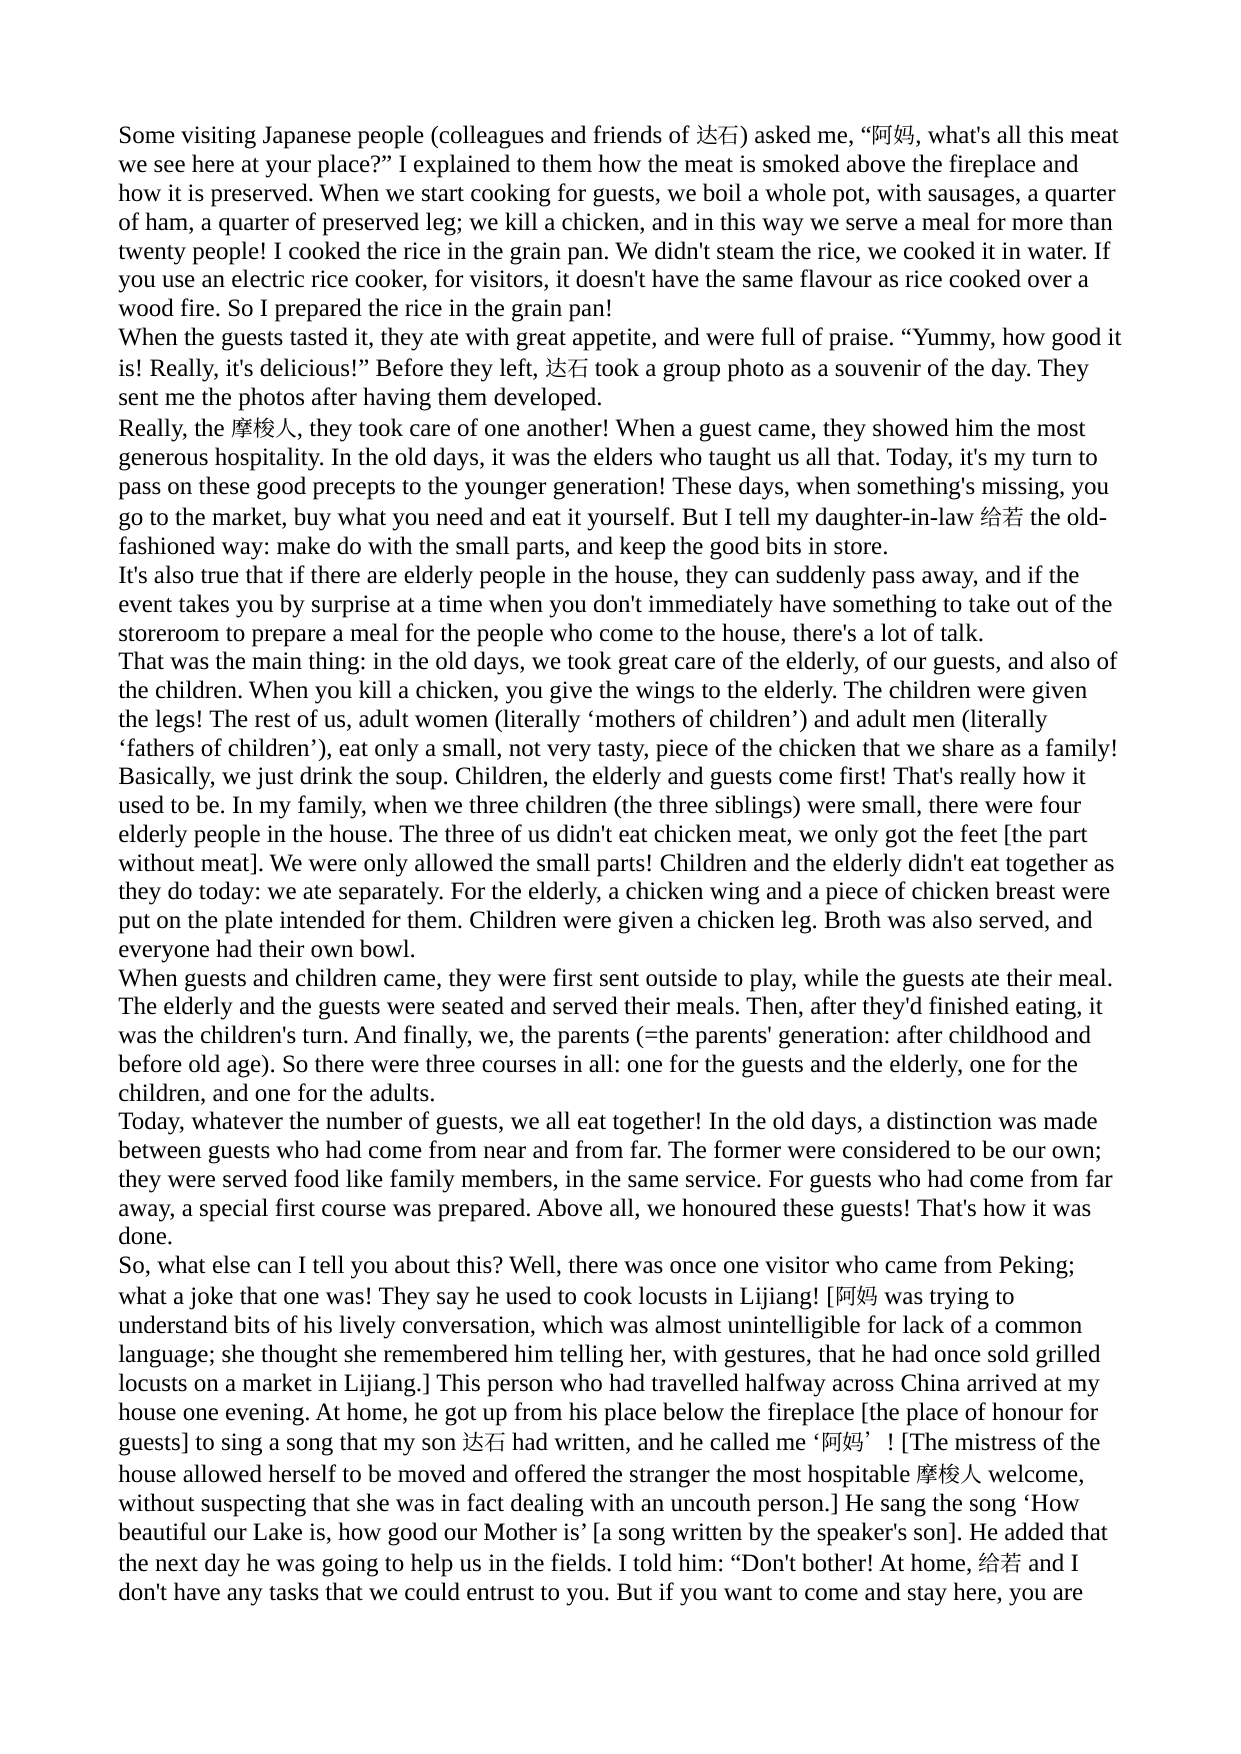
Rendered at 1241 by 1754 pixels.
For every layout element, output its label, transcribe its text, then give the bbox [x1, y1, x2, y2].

text Some visiting Japanese people (colleagues and friends of 达石) asked me, “阿妈, what's all this meat we see here at your place?” I explained to them how the meat is smoked above the fireplace and how it is preserved. When we start cooking for guests, we boil a whole pot, with sausages, a quarter of ham, a quarter of preserved leg; we kill a chicken, and in this way we serve a meal for more than twenty people! I cooked the rice in the grain pan. We didn't steam the rice, we cooked it in water. If you use an electric rice cooker, for visitors, it doesn't have the same flavour as rice cooked over a wood fire. So I prepared the rice in the grain pan! [118, 118, 1122, 322]
text So, what else can I tell you about this? Well, there was once one visitor who came from Peking; what a joke that one was! They say he used to cook locusts in Lijiang! [阿妈 was trying to understand bits of his lively conversation, which was almost unintelligible for lack of a common language; she thought she remembered him telling her, with gestures, that he had once sold grilled locusts on a market in Lijiang.] This person who had travelled halfway across China arrived at my house one evening. At home, he got up from his place below the fireplace [the place of honour for guests] to sing a song that my son 达石 had written, and he called me ‘阿妈’! [The mistress of the house allowed herself to be moved and offered the stranger the most hospitable 摩梭人 welcome, without suspecting that she was in fact dealing with an uncouth person.] He sang the song ‘How beautiful our Lake is, how good our Mother is’ [a song written by the speaker's son]. He added that the next day he was going to help us in the fields. I told him: “Don't bother! At home, 给若 and I don't have any tasks that we could entrust to you. But if you want to come and stay here, you are [118, 1250, 1122, 1606]
text Today, whatever the number of guests, we all eat together! In the old days, a distinction was made between guests who had come from near and from far. The former were considered to be our own; they were served food like family members, in the same service. For guests who had come from far away, a special first course was prepared. Above all, we honoured these guests! That's how it was done. [118, 1106, 1122, 1250]
text It's also true that if there are elderly people in the house, they can suddenly pass away, and if the event takes you by surprise at a time when you don't immediately have something to take out of the storeroom to prepare a meal for the people who come to the house, there's a lot of talk. [118, 560, 1122, 646]
text Really, the 摩梭人, they took care of one another! When a guest came, they showed him the most generous hospitality. In the old days, it was the elders who taught us all that. Today, it's my turn to pass on these good precepts to the younger generation! These days, when something's missing, you go to the market, buy what you need and eat it yourself. But I tell my daughter-in-law 给若 the old-fashioned way: make do with the small parts, and keep the good bits in store. [118, 411, 1122, 560]
text When guests and children came, they were first sent outside to play, while the guests ate their meal. The elderly and the guests were seated and served their meals. Then, after they'd finished eating, it was the children's turn. And finally, we, the parents (=the parents' generation: after childhood and before old age). So there were three courses in all: one for the guests and the elderly, one for the children, and one for the adults. [118, 963, 1122, 1106]
text When the guests tasted it, they ate with great appetite, and were full of praise. “Yummy, how good it is! Really, it's delicious!” Before they left, 达石 took a group photo as a souvenir of the day. They sent me the photos after having them developed. [118, 322, 1122, 411]
text That was the main thing: in the old days, we took great care of the elderly, of our guests, and also of the children. When you kill a chicken, you give the wings to the elderly. The children were given the legs! The rest of us, adult women (literally ‘mothers of children’) and adult men (literally ‘fathers of children’), eat only a small, not very tasty, piece of the chicken that we share as a family! Basically, we just drink the soup. Children, the elderly and guests come first! That's really how it used to be. In my family, when we three children (the three siblings) were small, there were four elderly people in the house. The three of us didn't eat chicken meat, we only got the feet [the part without meat]. We were only allowed the small parts! Children and the elderly didn't eat together as they do today: we ate separately. For the elderly, a chicken wing and a piece of chicken breast were put on the plate intended for them. Children were given a chicken leg. Broth was also served, and everyone had their own bowl. [118, 646, 1122, 963]
